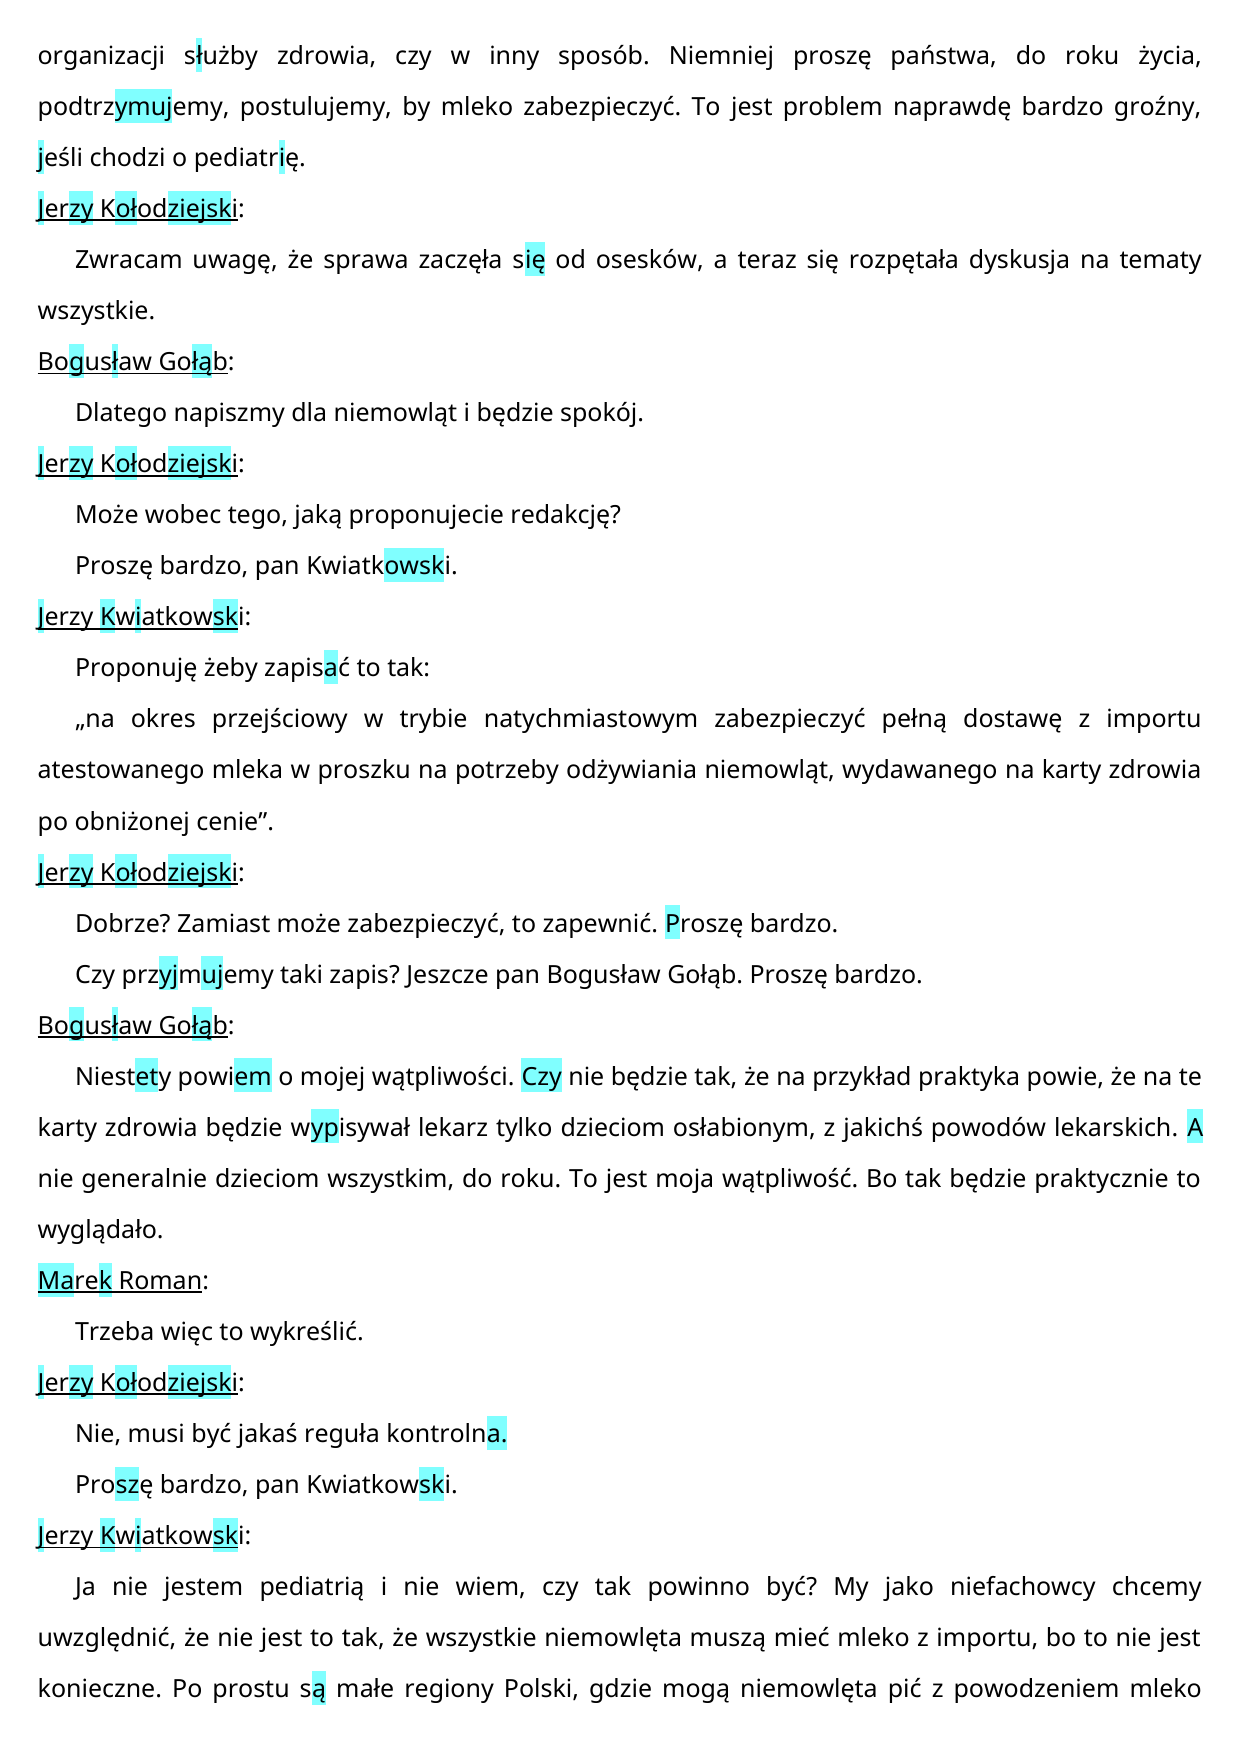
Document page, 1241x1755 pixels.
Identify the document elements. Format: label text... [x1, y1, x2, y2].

text Jerzy Kwiatkowski: [37, 599, 1203, 633]
text Marek Roman: [37, 1262, 1203, 1297]
text Nie, musi być jakaś reguła kontrolna. [37, 1416, 1203, 1450]
text Jerzy Kołodziejski: [37, 854, 1203, 888]
text Proszę bardzo, pan Kwiatkowski. [37, 548, 1203, 582]
text Proponuję żeby zapisać to tak: [37, 650, 1203, 684]
text Czy przyjmujemy taki zapis? Jeszcze pan Bogusław Gołąb. Proszę bardzo. [37, 956, 1203, 990]
text Ja nie jestem pediatrią i nie wiem, czy tak powinno być? My jako niefachowcy chcemy uwzględnić, że nie jest to tak, że wszystkie niemowlęta muszą mieć mleko z importu, bo to nie jest konieczne. Po prostu są małe regiony Polski, gdzie mogą niemowlęta pić z powodzeniem mleko [37, 1569, 1203, 1705]
text Niestety powiem o mojej wątpliwości. Czy nie będzie tak, że na przykład praktyka powie, że na te karty zdrowia będzie wypisywał lekarz tylko dzieciom osłabionym, z jakichś powodów lekarskich. A nie generalnie dzieciom wszystkim, do roku. To jest moja wątpliwość. Bo tak będzie praktycznie to wyglądało. [37, 1058, 1203, 1246]
text „na okres przejściowy w trybie natychmiastowym zabezpieczyć pełną dostawę z importu atestowanego mleka w proszku na potrzeby odżywiania niemowląt, wydawanego na karty zdrowia po obniżonej cenie”. [37, 701, 1203, 837]
text Proszę bardzo, pan Kwiatkowski. [37, 1467, 1203, 1501]
text Jerzy Kwiatkowski: [37, 1518, 1203, 1552]
text Może wobec tego, jaką proponujecie redakcję? [37, 497, 1203, 531]
text Zwracam uwagę, że sprawa zaczęła się od osesków, a teraz się rozpętała dyskusja na tematy wszystkie. [37, 242, 1203, 327]
text Jerzy Kołodziejski: [37, 191, 1203, 225]
text Dlatego napiszmy dla niemowląt i będzie spokój. [37, 395, 1203, 429]
text Trzeba więc to wykreślić. [37, 1313, 1203, 1348]
text organizacji służby zdrowia, czy w inny sposób. Niemniej proszę państwa, do roku życia, podtrzymujemy, postulujemy, by mleko zabezpieczyć. To jest problem naprawdę bardzo groźny, jeśli chodzi o pediatrię. [37, 37, 1203, 174]
text Dobrze? Zamiast może zabezpieczyć, to zapewnić. Proszę bardzo. [37, 905, 1203, 939]
text Bogusław Gołąb: [37, 1007, 1203, 1041]
text Bogusław Gołąb: [37, 344, 1203, 378]
text Jerzy Kołodziejski: [37, 446, 1203, 480]
text Jerzy Kołodziejski: [37, 1364, 1203, 1399]
